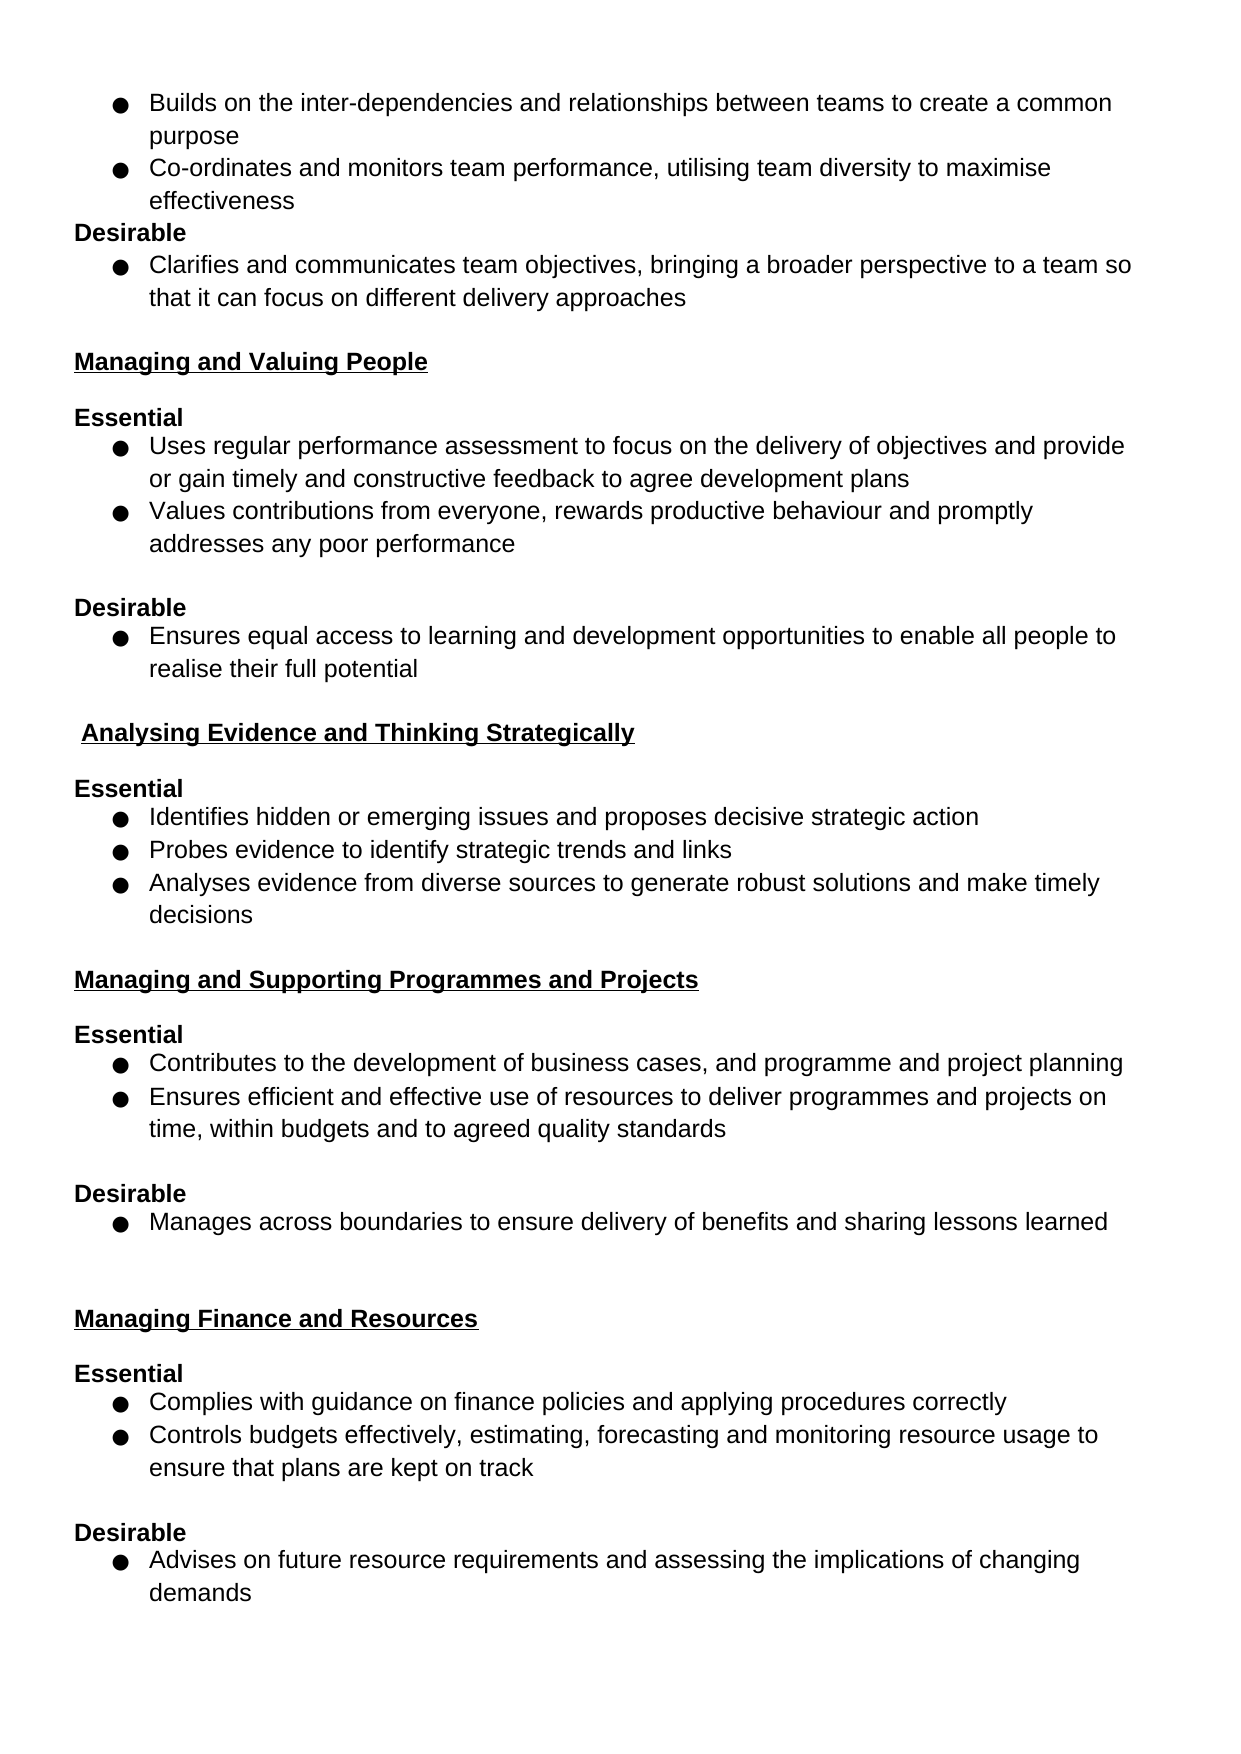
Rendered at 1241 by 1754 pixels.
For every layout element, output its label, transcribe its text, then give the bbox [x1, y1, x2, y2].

text Desirable [74, 1179, 1137, 1207]
list Probes evidence to identify strategic trends and links [111, 835, 1137, 864]
list Uses regular performance assessment to focus on the delivery of objectives and provide or gain timely and constructive feedback to agree development plans [111, 432, 1137, 492]
text Managing and Supporting Programmes and Projects [74, 966, 1137, 993]
text Analysing Evidence and Thinking Strategically [74, 719, 1137, 747]
list Builds on the inter-dependencies and relationships between teams to create a common purpose [111, 89, 1137, 149]
text Managing and Valuing People [74, 348, 1137, 376]
list Values contributions from everyone, rewards productive behaviour and promptly addresses any poor performance [111, 497, 1137, 557]
list Advises on future resource requirements and assessing the implications of changing demands [111, 1546, 1137, 1607]
list Controls budgets effectively, estimating, forecasting and monitoring resource usage to ensure that plans are kept on track [111, 1421, 1137, 1482]
text Essential [74, 1360, 1137, 1388]
list Manages across boundaries to ensure delivery of benefits and sharing lessons learned [111, 1207, 1137, 1236]
list Contributes to the development of business cases, and programme and project planning [111, 1049, 1137, 1078]
list Complies with guidance on finance policies and applying procedures correctly [111, 1388, 1137, 1417]
list Ensures efficient and effective use of resources to deliver programmes and projects on time, within budgets and to agreed quality standards [111, 1082, 1137, 1143]
list Clarifies and communicates team objectives, bringing a broader perspective to a team so that it can focus on different delivery approaches [111, 251, 1137, 312]
list Co-ordinates and monitors team performance, utilising team diversity to maximise effectiveness [111, 154, 1137, 214]
text Essential [74, 774, 1137, 802]
list Identifies hidden or emerging issues and proposes decisive strategic action [111, 802, 1137, 831]
text Desirable [74, 1518, 1137, 1546]
list Ensures equal access to learning and development opportunities to enable all people to realise their full potential [111, 622, 1137, 682]
text Managing Finance and Resources [74, 1304, 1137, 1332]
text Desirable [74, 219, 1137, 247]
text Desirable [74, 594, 1137, 622]
text Essential [74, 404, 1137, 432]
text Essential [74, 1021, 1137, 1049]
list Analyses evidence from diverse sources to generate robust solutions and make timely decisions [111, 868, 1137, 929]
